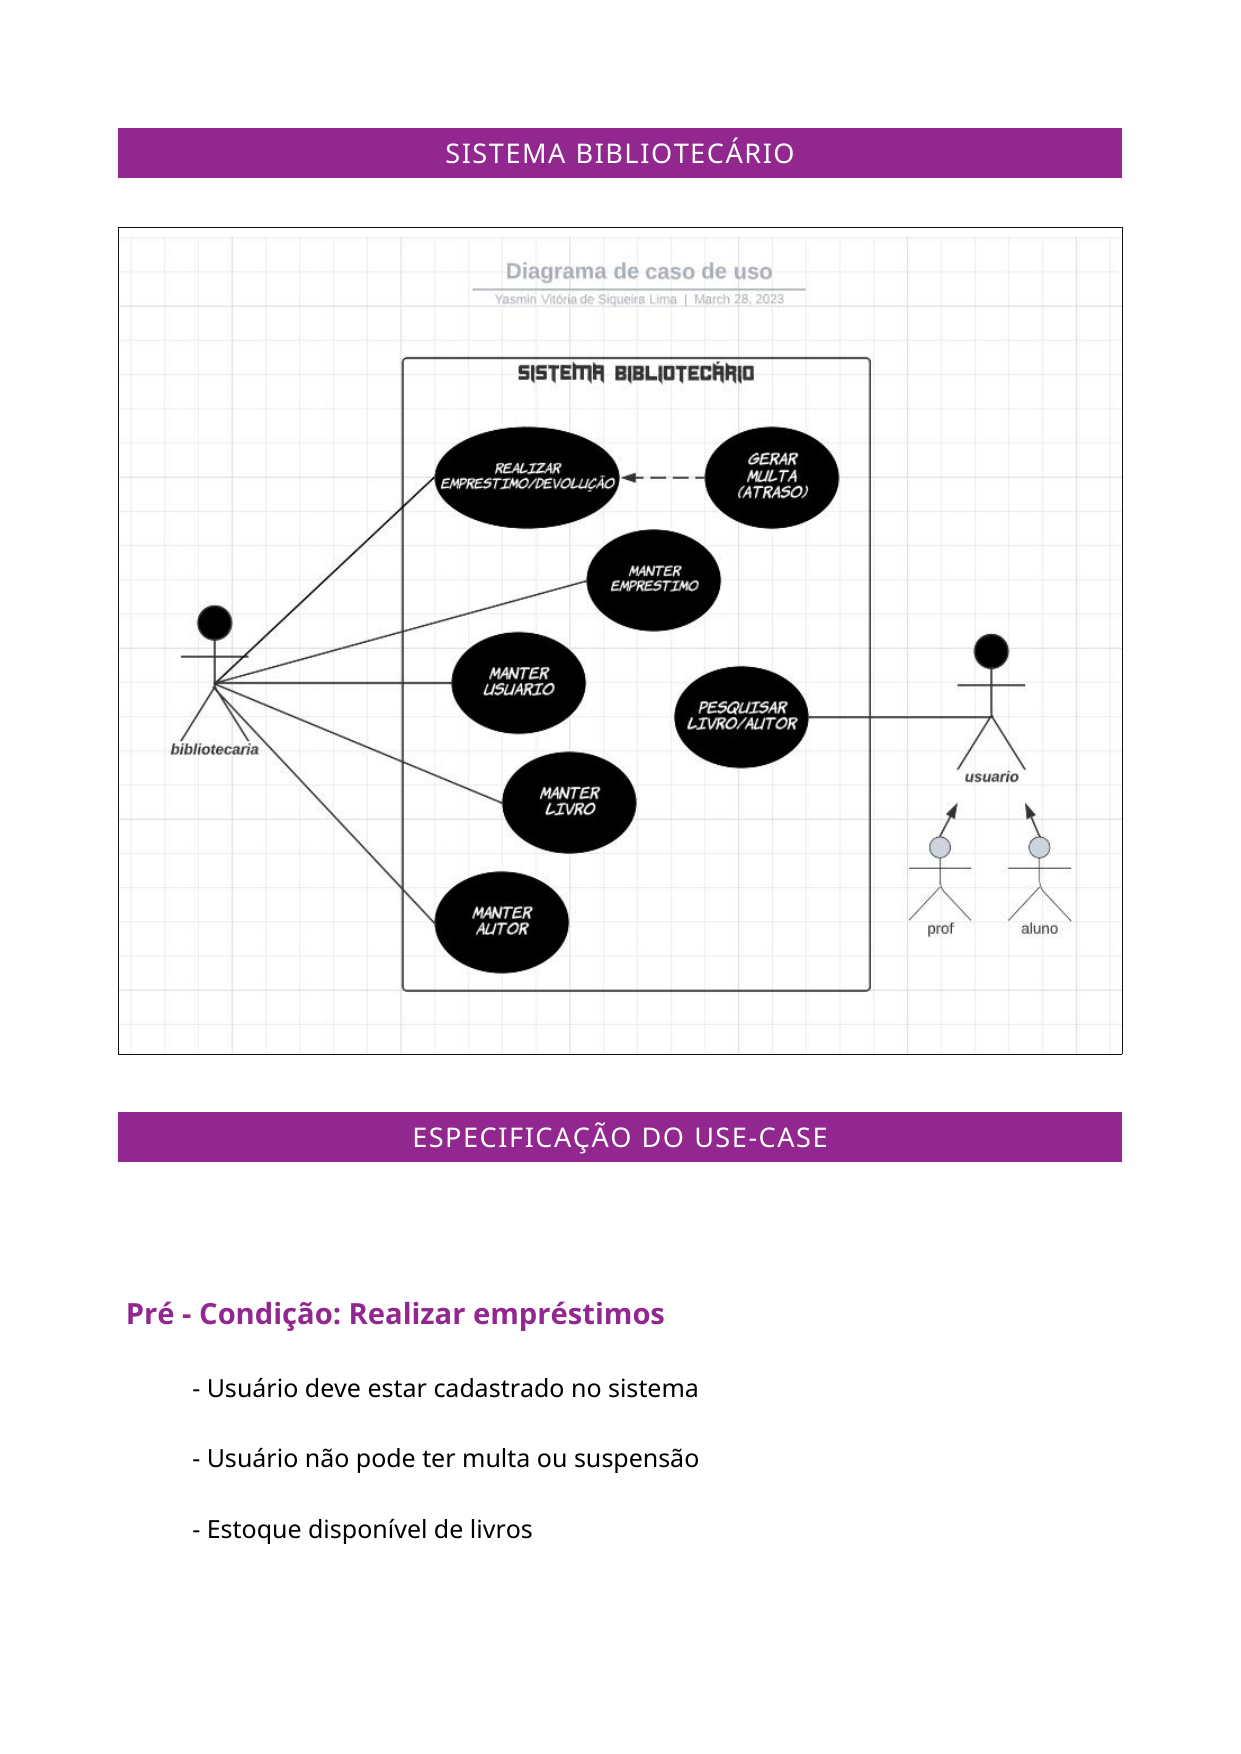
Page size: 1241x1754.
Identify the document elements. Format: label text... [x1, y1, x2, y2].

text Pré - Condição: Realizar empréstimos [118, 1293, 1122, 1333]
subtitle Sistema Bibliotecário [124, 135, 1116, 172]
text - Usuário deve estar cadastrado no sistema [118, 1370, 1122, 1404]
text - Estoque disponível de livros [118, 1511, 1122, 1545]
text - Usuário não pode ter multa ou suspensão [118, 1441, 1122, 1475]
subtitle Especificação do use-case [124, 1119, 1116, 1155]
